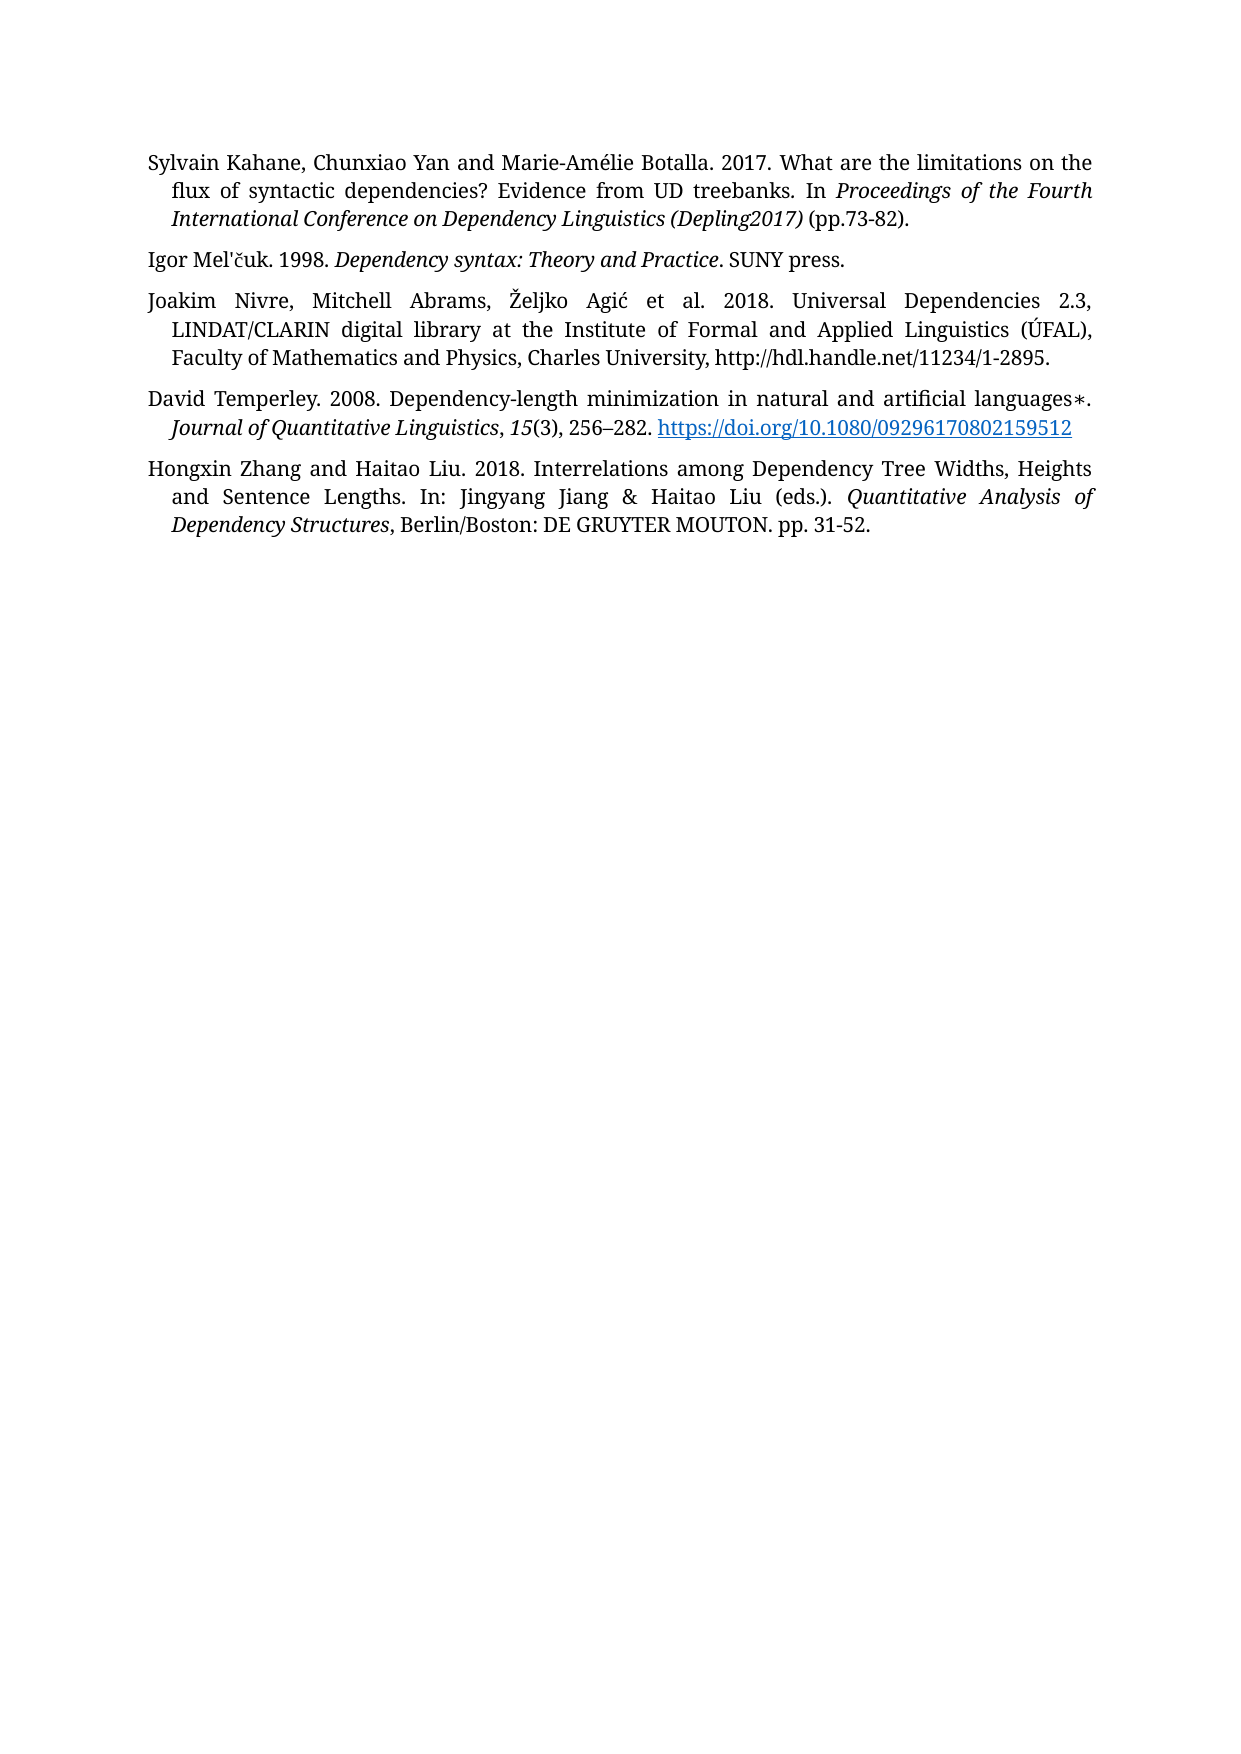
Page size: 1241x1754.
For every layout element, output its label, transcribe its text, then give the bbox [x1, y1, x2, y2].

text David Temperley. 2008. Dependency-length minimization in natural and artificial languages∗. Journal of Quantitative Linguistics, 15(3), 256–282. https://doi.org/10.1080/09296170802159512 [148, 384, 1092, 441]
text Joakim Nivre, Mitchell Abrams, Željko Agić et al. 2018. Universal Dependencies 2.3, LINDAT/CLARIN digital library at the Institute of Formal and Applied Linguistics (ÚFAL), Faculty of Mathematics and Physics, Charles University, http://hdl.handle.net/11234/1-2895. [148, 286, 1092, 372]
text Sylvain Kahane, Chunxiao Yan and Marie-Amélie Botalla. 2017. What are the limitations on the flux of syntactic dependencies? Evidence from UD treebanks. In Proceedings of the Fourth International Conference on Dependency Linguistics (Depling2017) (pp.73-82). [148, 148, 1092, 233]
text Hongxin Zhang and Haitao Liu. 2018. Interrelations among Dependency Tree Widths, Heights and Sentence Lengths. In: Jingyang Jiang & Haitao Liu (eds.). Quantitative Analysis of Dependency Structures, Berlin/Boston: DE GRUYTER MOUTON. pp. 31-52. [148, 454, 1092, 539]
text Igor Mel'čuk. 1998. Dependency syntax: Theory and Practice. SUNY press. [148, 246, 1092, 274]
